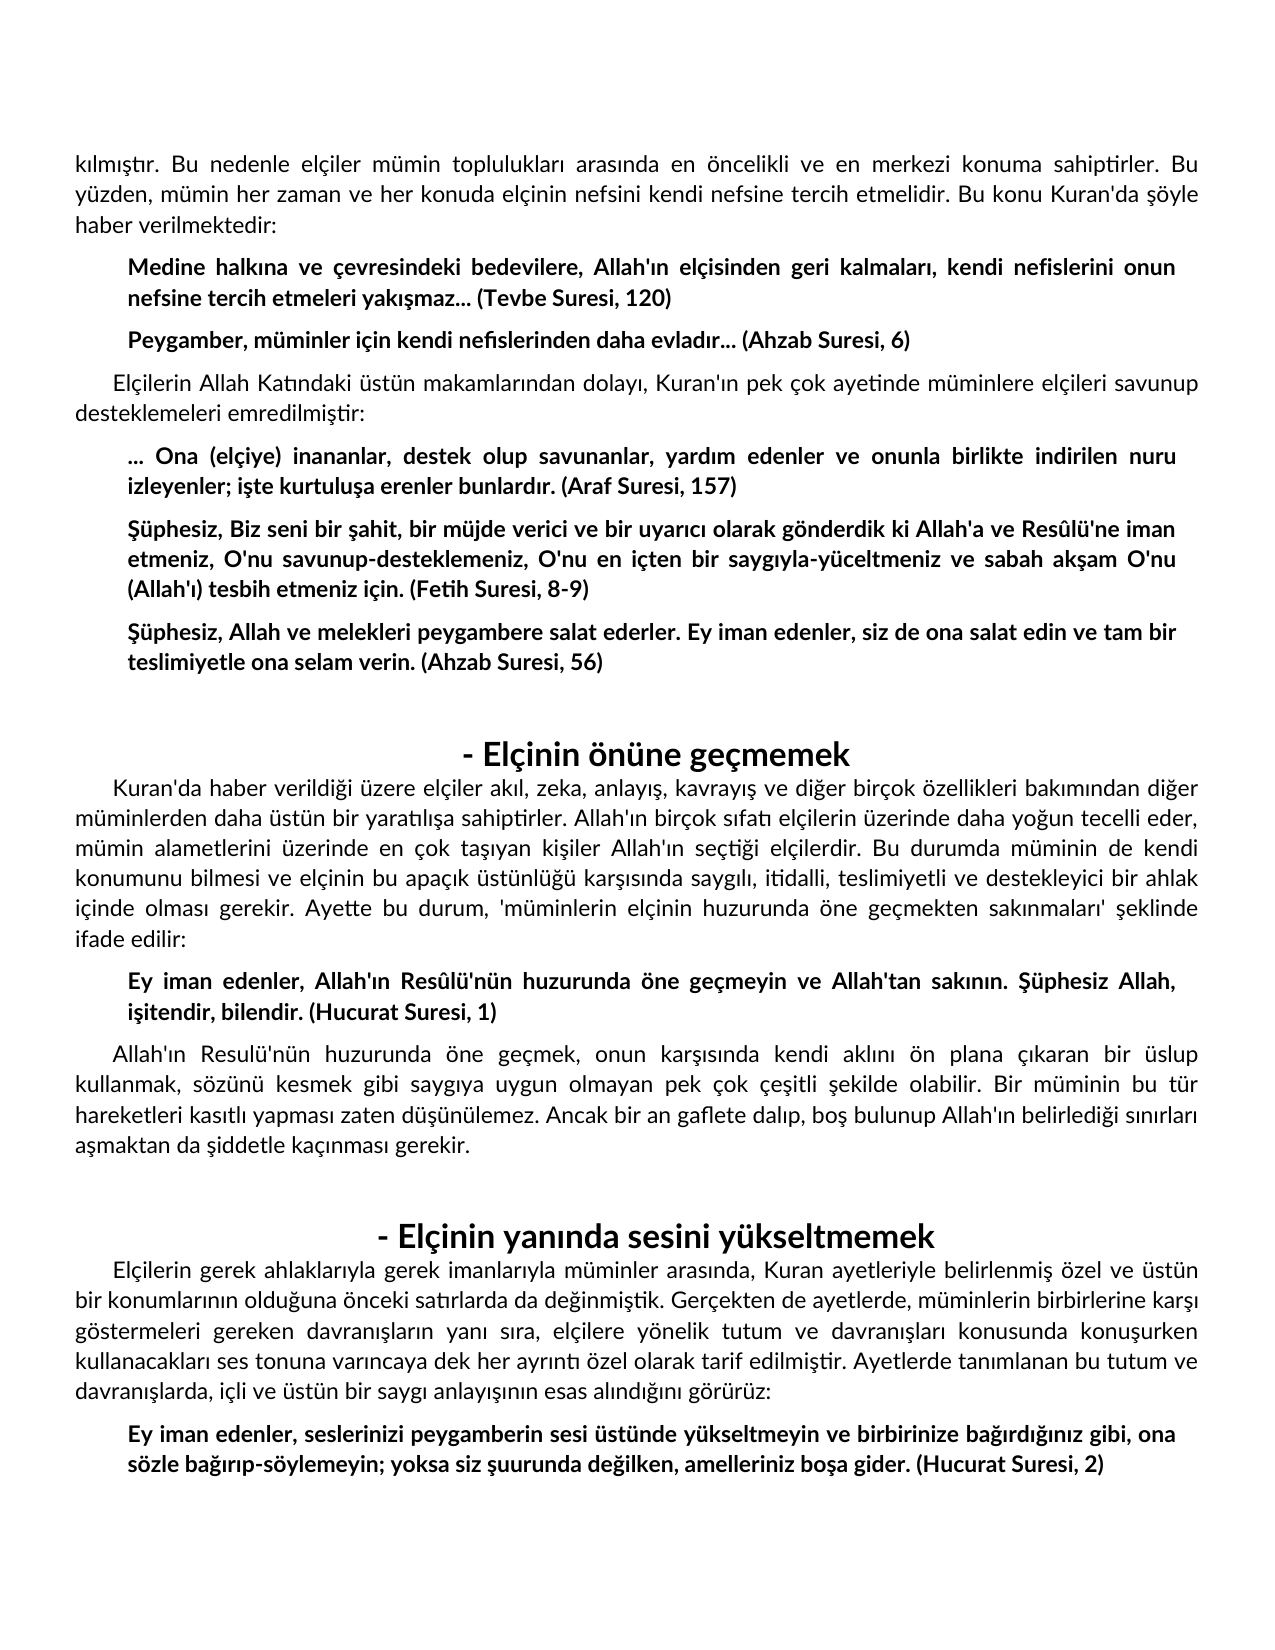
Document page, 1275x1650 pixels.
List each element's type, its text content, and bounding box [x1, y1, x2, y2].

text ... Ona (elçiye) inananlar, destek olup savunanlar, yardım edenler ve onunla birlikte indirilen nuru izleyenler; işte kurtuluşa erenler bunlardır. (Araf Suresi, 157) [127, 442, 1177, 499]
text Şüphesiz, Biz seni bir şahit, bir müjde verici ve bir uyarıcı olarak gönderdik ki Allah'a ve Resûlü'ne iman etmeniz, O'nu savunup-desteklemeniz, O'nu en içten bir saygıyla-yüceltmeniz ve sabah akşam O'nu (Allah'ı) tesbih etmeniz için. (Fetih Suresi, 8-9) [127, 514, 1177, 602]
text Elçilerin Allah Katındaki üstün makamlarından dolayı, Kuran'ın pek çok ayetinde müminlere elçileri savunup desteklemeleri emredilmiştir: [75, 369, 1200, 426]
subtitle - Elçinin önüne geçmemek [112, 733, 1200, 773]
text Şüphesiz, Allah ve melekleri peygambere salat ederler. Ey iman edenler, siz de ona salat edin ve tam bir teslimiyetle ona selam verin. (Ahzab Suresi, 56) [127, 618, 1177, 675]
text kılmıştır. Bu nedenle elçiler mümin toplulukları arasında en öncelikli ve en merkezi konuma sahiptirler. Bu yüzden, mümin her zaman ve her konuda elçinin nefsini kendi nefsine tercih etmelidir. Bu konu Kuran'da şöyle haber verilmektedir: [75, 150, 1200, 238]
text Kuran'da haber verildiği üzere elçiler akıl, zeka, anlayış, kavrayış ve diğer birçok özellikleri bakımından diğer müminlerden daha üstün bir yaratılışa sahiptirler. Allah'ın birçok sıfatı elçilerin üzerinde daha yoğun tecelli eder, mümin alametlerini üzerinde en çok taşıyan kişiler Allah'ın seçtiği elçilerdir. Bu durumda müminin de kendi konumunu bilmesi ve elçinin bu apaçık üstünlüğü karşısında saygılı, itidalli, teslimiyetli ve destekleyici bir ahlak içinde olması gerekir. Ayette bu durum, 'müminlerin elçinin huzurunda öne geçmekten sakınmaları' şeklinde ifade edilir: [75, 773, 1200, 952]
text Ey iman edenler, seslerinizi peygamberin sesi üstünde yükseltmeyin ve birbirinize bağırdığınız gibi, ona sözle bağırıp-söylemeyin; yoksa siz şuurunda değilken, amelleriniz boşa gider. (Hucurat Suresi, 2) [127, 1419, 1177, 1477]
text Peygamber, müminler için kendi nefislerinden daha evladır... (Ahzab Suresi, 6) [127, 326, 1177, 353]
text Allah'ın Resulü'nün huzurunda öne geçmek, onun karşısında kendi aklını ön plana çıkaran bir üslup kullanmak, sözünü kesmek gibi saygıya uygun olmayan pek çok çeşitli şekilde olabilir. Bir müminin bu tür hareketleri kasıtlı yapması zaten düşünülemez. Ancak bir an gaflete dalıp, boş bulunup Allah'ın belirlediği sınırları aşmaktan da şiddetle kaçınması gerekir. [75, 1040, 1200, 1158]
text Medine halkına ve çevresindeki bedevilere, Allah'ın elçisinden geri kalmaları, kendi nefislerini onun nefsine tercih etmeleri yakışmaz... (Tevbe Suresi, 120) [127, 253, 1177, 311]
text Elçilerin gerek ahlaklarıyla gerek imanlarıyla müminler arasında, Kuran ayetleriyle belirlenmiş özel ve üstün bir konumlarının olduğuna önceki satırlarda da değinmiştik. Gerçekten de ayetlerde, müminlerin birbirlerine karşı göstermeleri gereken davranışların yanı sıra, elçilere yönelik tutum ve davranışları konusunda konuşurken kullanacakları ses tonuna varıncaya dek her ayrıntı özel olarak tarif edilmiştir. Ayetlerde tanımlanan bu tutum ve davranışlarda, içli ve üstün bir saygı anlayışının esas alındığını görürüz: [75, 1256, 1200, 1404]
text Ey iman edenler, Allah'ın Resûlü'nün huzurunda öne geçmeyin ve Allah'tan sakının. Şüphesiz Allah, işitendir, bilendir. (Hucurat Suresi, 1) [127, 967, 1177, 1025]
subtitle - Elçinin yanında sesini yükseltmemek [112, 1216, 1200, 1256]
